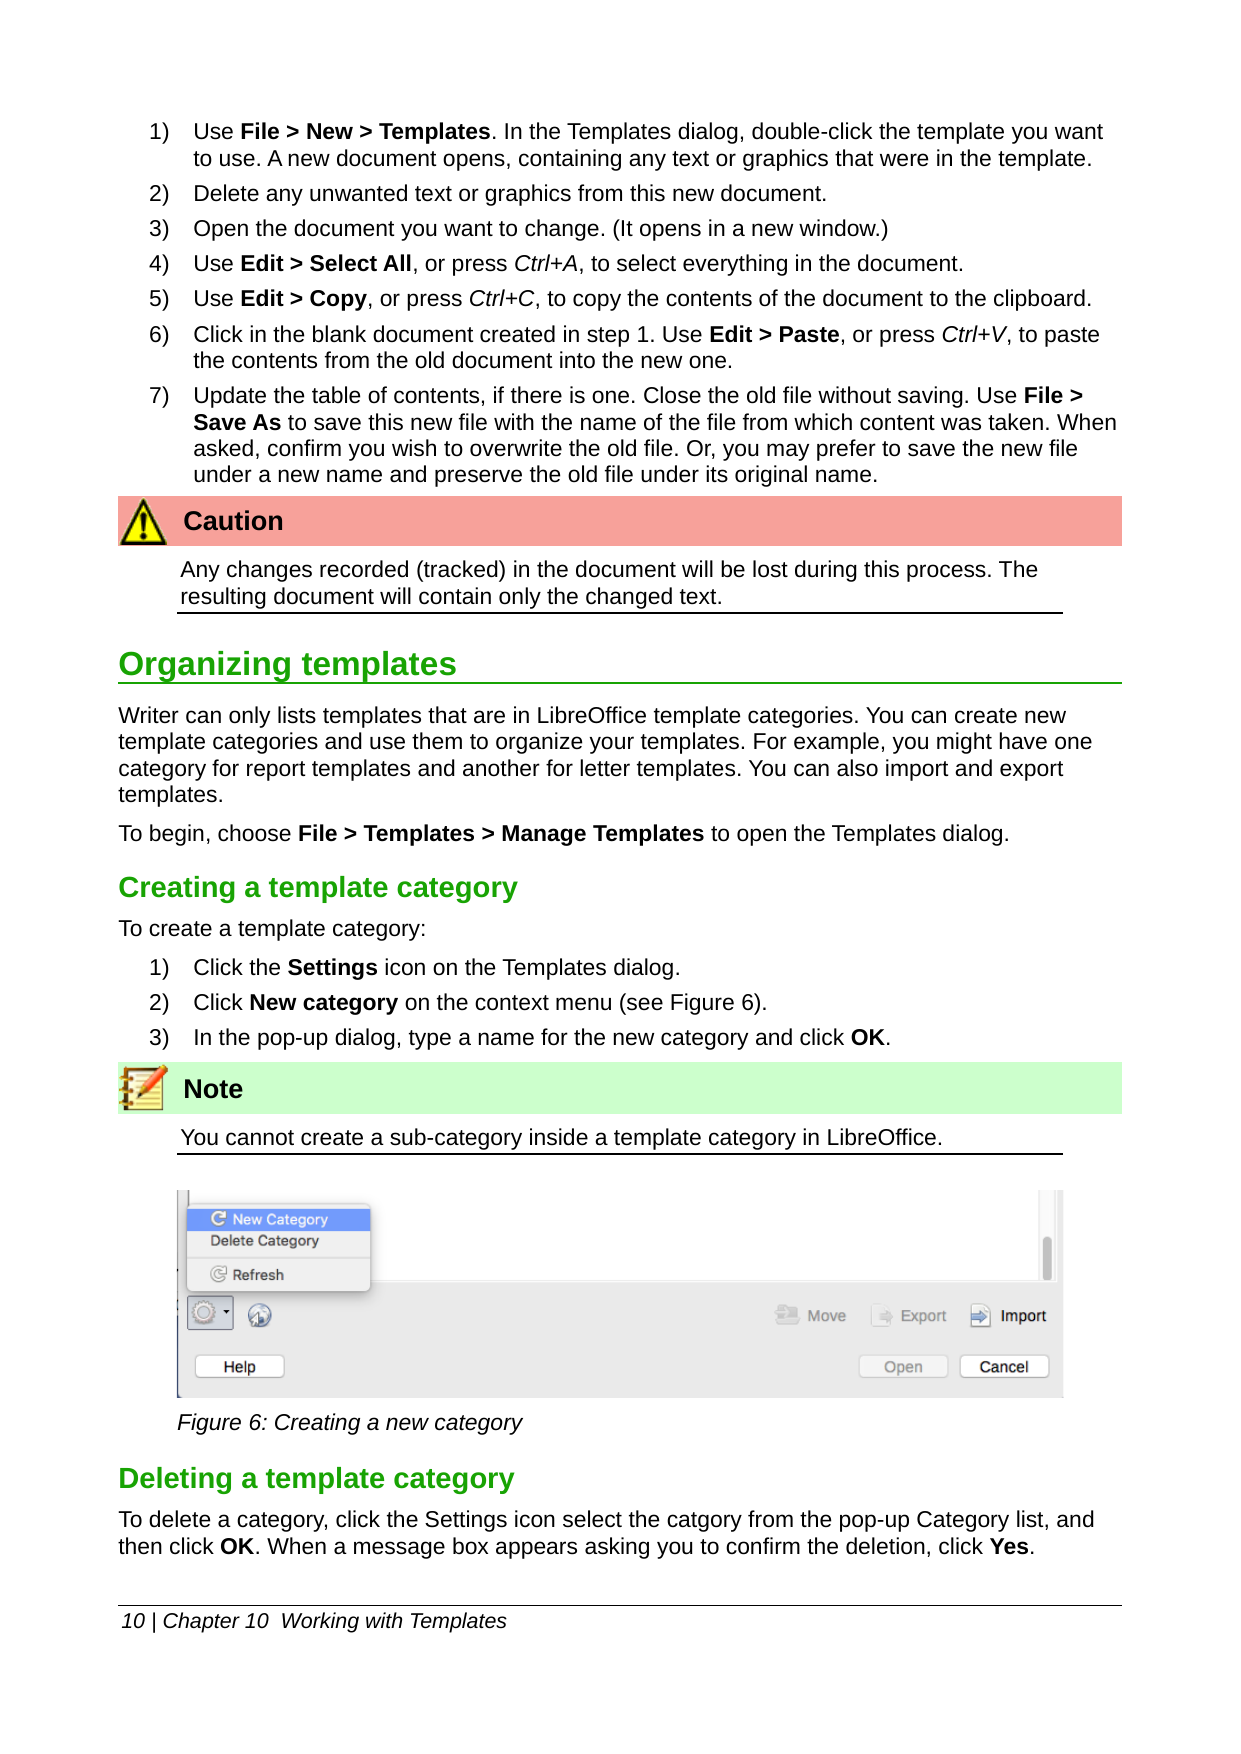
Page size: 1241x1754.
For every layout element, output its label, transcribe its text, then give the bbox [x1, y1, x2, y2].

list Delete any unwanted text or graphics from this new document. [169, 180, 1122, 206]
text Figure 6: Creating a new category [177, 1409, 1063, 1436]
text Writer can only lists templates that are in LibreOffice template categories. You can create new template categories and use them to organize your templates. For example, you might have one category for report templates and another for letter templates. You can also import and export templates. [118, 702, 1122, 807]
list Click in the blank document created in step 1. Use Edit > Paste, or press Ctrl+V, to paste the contents from the old document into the new one. [169, 321, 1122, 373]
text To begin, choose File > Templates > Manage Templates to open the Templates dialog. [118, 820, 1122, 846]
subtitle Note [118, 1062, 1122, 1114]
list Click New category on the context menu (see Figure 6). [169, 989, 1122, 1015]
list Open the document you want to change. (It opens in a new window.) [169, 215, 1122, 241]
subtitle Caution [118, 496, 1122, 546]
list In the pop-up dialog, type a name for the new category and click OK. [169, 1024, 1122, 1051]
text To create a template category: [118, 915, 1122, 941]
subtitle Deleting a template category [118, 1461, 1122, 1494]
subtitle Creating a template category [118, 870, 1122, 903]
list Use Edit > Select All, or press Ctrl+A, to select everything in the document. [169, 250, 1122, 276]
text To delete a category, click the Settings icon select the catgory from the pop-up Category list, and then click OK. When a message box appears asking you to confirm the deletion, click Yes. [118, 1506, 1122, 1559]
text You cannot create a sub-category inside a template category in LibreOffice. [177, 1120, 1063, 1153]
list Click the Settings icon on the Templates dialog. [169, 954, 1122, 980]
list Use Edit > Copy, or press Ctrl+C, to copy the contents of the document to the clipboard. [169, 285, 1122, 312]
text Any changes recorded (tracked) in the document will be lost during this process. The resulting document will contain only the changed text. [177, 553, 1063, 612]
picture [119, 1063, 170, 1114]
picture [119, 497, 167, 545]
picture [176, 1190, 1064, 1398]
list Update the table of contents, if there is one. Close the old file without saving. Use File > Save As to save this new file with the name of the file from which content was taken. When asked, confirm you wish to overwrite the old file. Or, you may prefer to save the new file under a new name and preserve the old file under its original name. [169, 382, 1122, 487]
list Use File > New > Templates. In the Templates dialog, double-click the template you want to use. A new document opens, containing any text or graphics that were in the template. [169, 118, 1122, 171]
subtitle Organizing templates [118, 643, 1122, 682]
